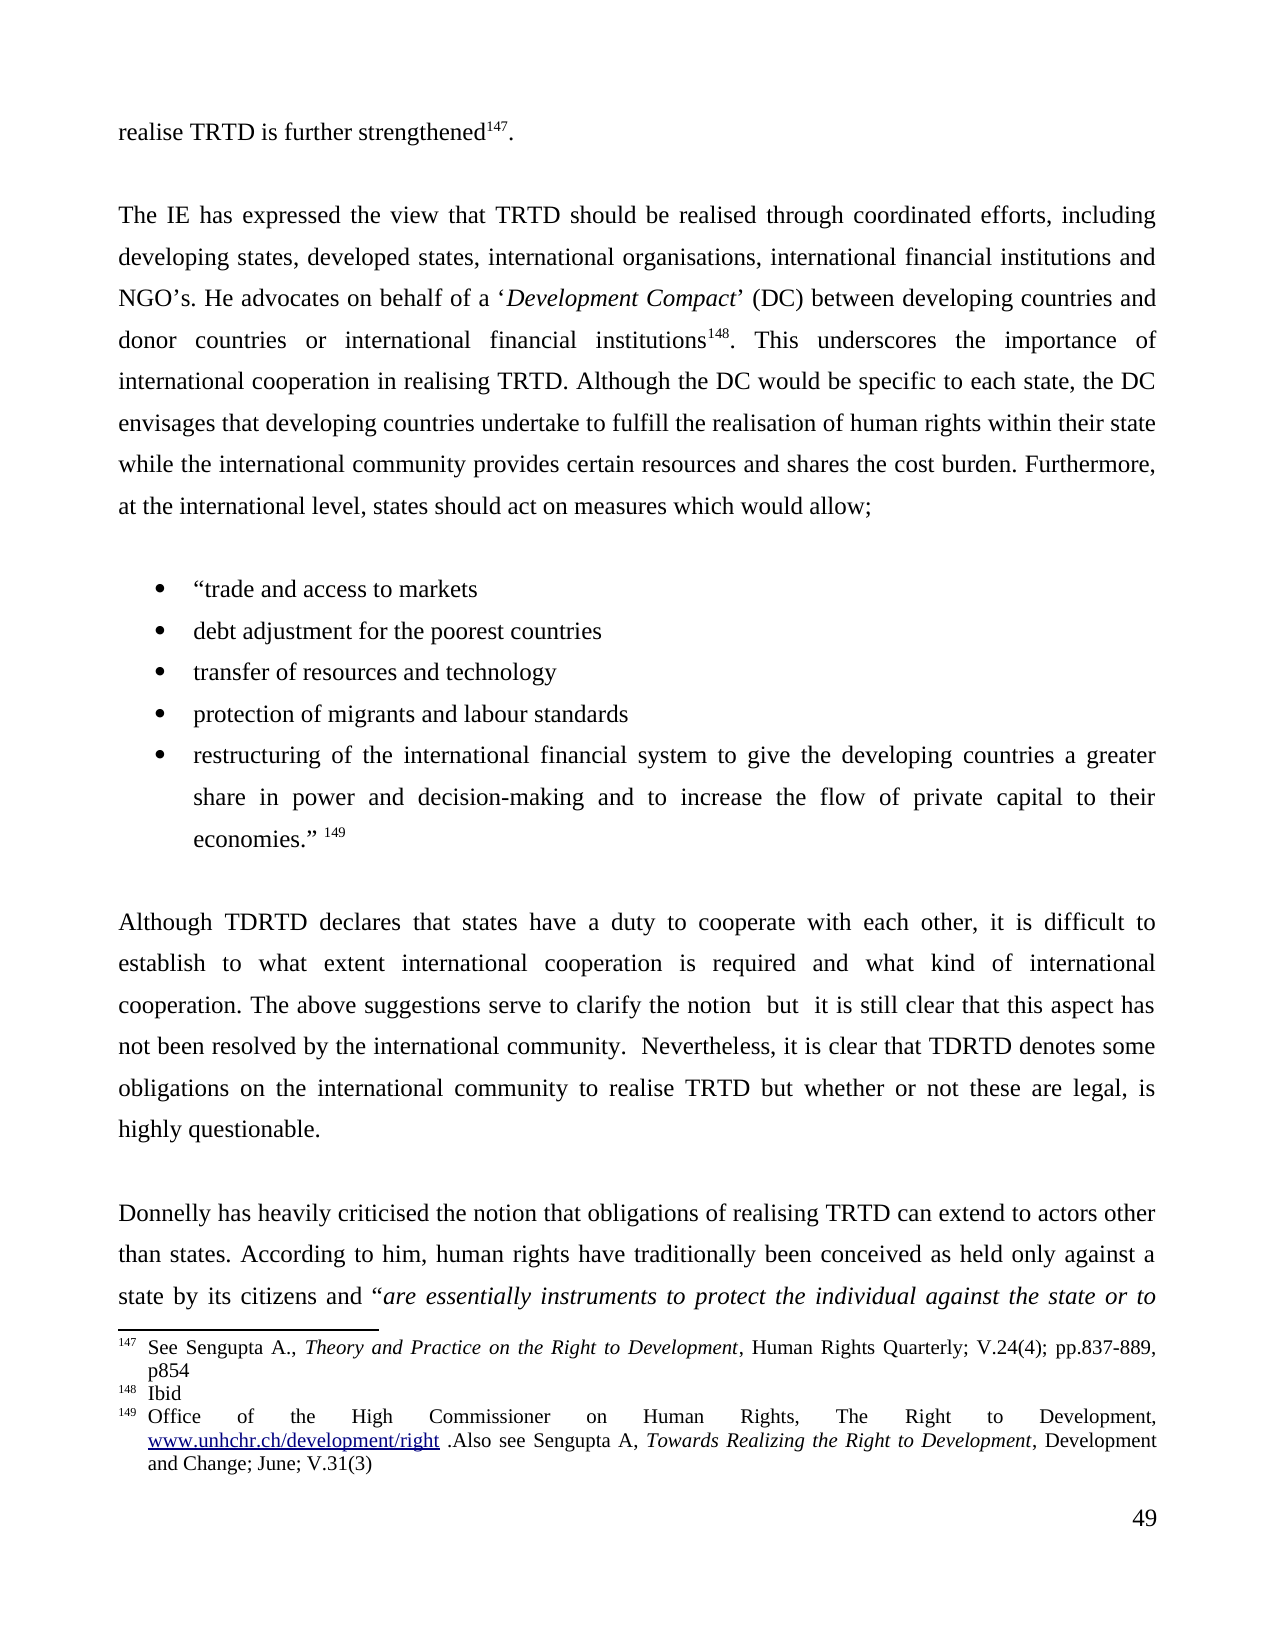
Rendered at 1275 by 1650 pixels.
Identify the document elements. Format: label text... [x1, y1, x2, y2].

text Ibid [118, 1382, 1157, 1405]
list restructuring of the international financial system to give the developing countries a greater share in power and decision-making and to increase the flow of private capital to their economies.” [156, 742, 1157, 852]
text Although TDRTD declares that states have a duty to cooperate with each other, it is difficult to establish to what extent international cooperation is required and what kind of international cooperation. The above suggestions serve to clarify the notion but it is still clear that this aspect has not been resolved by the international community. Nevertheless, it is clear that TDRTD denotes some obligations on the international community to realise TRTD but whether or not these are legal, is highly questionable. [118, 908, 1157, 1143]
text The IE has expressed the view that TRTD should be realised through coordinated efforts, including developing states, developed states, international organisations, international financial institutions and NGO’s. He advocates on behalf of a ‘Development Compact’ (DC) between developing countries and donor countries or international financial institutions. This underscores the importance of international cooperation in realising TRTD. Although the DC would be specific to each state, the DC envisages that developing countries undertake to fulfill the realisation of human rights within their state while the international community provides certain resources and shares the cost burden. Furthermore, at the international level, states should act on measures which would allow; [118, 201, 1157, 520]
list Office of the High Commissioner on Human Rights, The Right to Development, www.unhchr.ch/development/right .Also see Sengupta A, Towards Realizing the Right to Development, Development and Change; June; V.31(3) [118, 1405, 1157, 1475]
list protection of migrants and labour standards [156, 700, 1157, 728]
text Donnelly has heavily criticised the notion that obligations of realising TRTD can extend to actors other than states. According to him, human rights have traditionally been conceived as held only against a state by its citizens and “are essentially instruments to protect the individual against the state or to [118, 1199, 1157, 1309]
text See Sengupta A., Theory and Practice on the Right to Development, Human Rights Quarterly; V.24(4); pp.837-889, p854 [118, 1336, 1157, 1382]
list “trade and access to markets [156, 575, 1157, 603]
list transfer of resources and technology [156, 658, 1157, 686]
text realise TRTD is further strengthened. [118, 118, 1157, 146]
list debt adjustment for the poorest countries [156, 617, 1157, 644]
